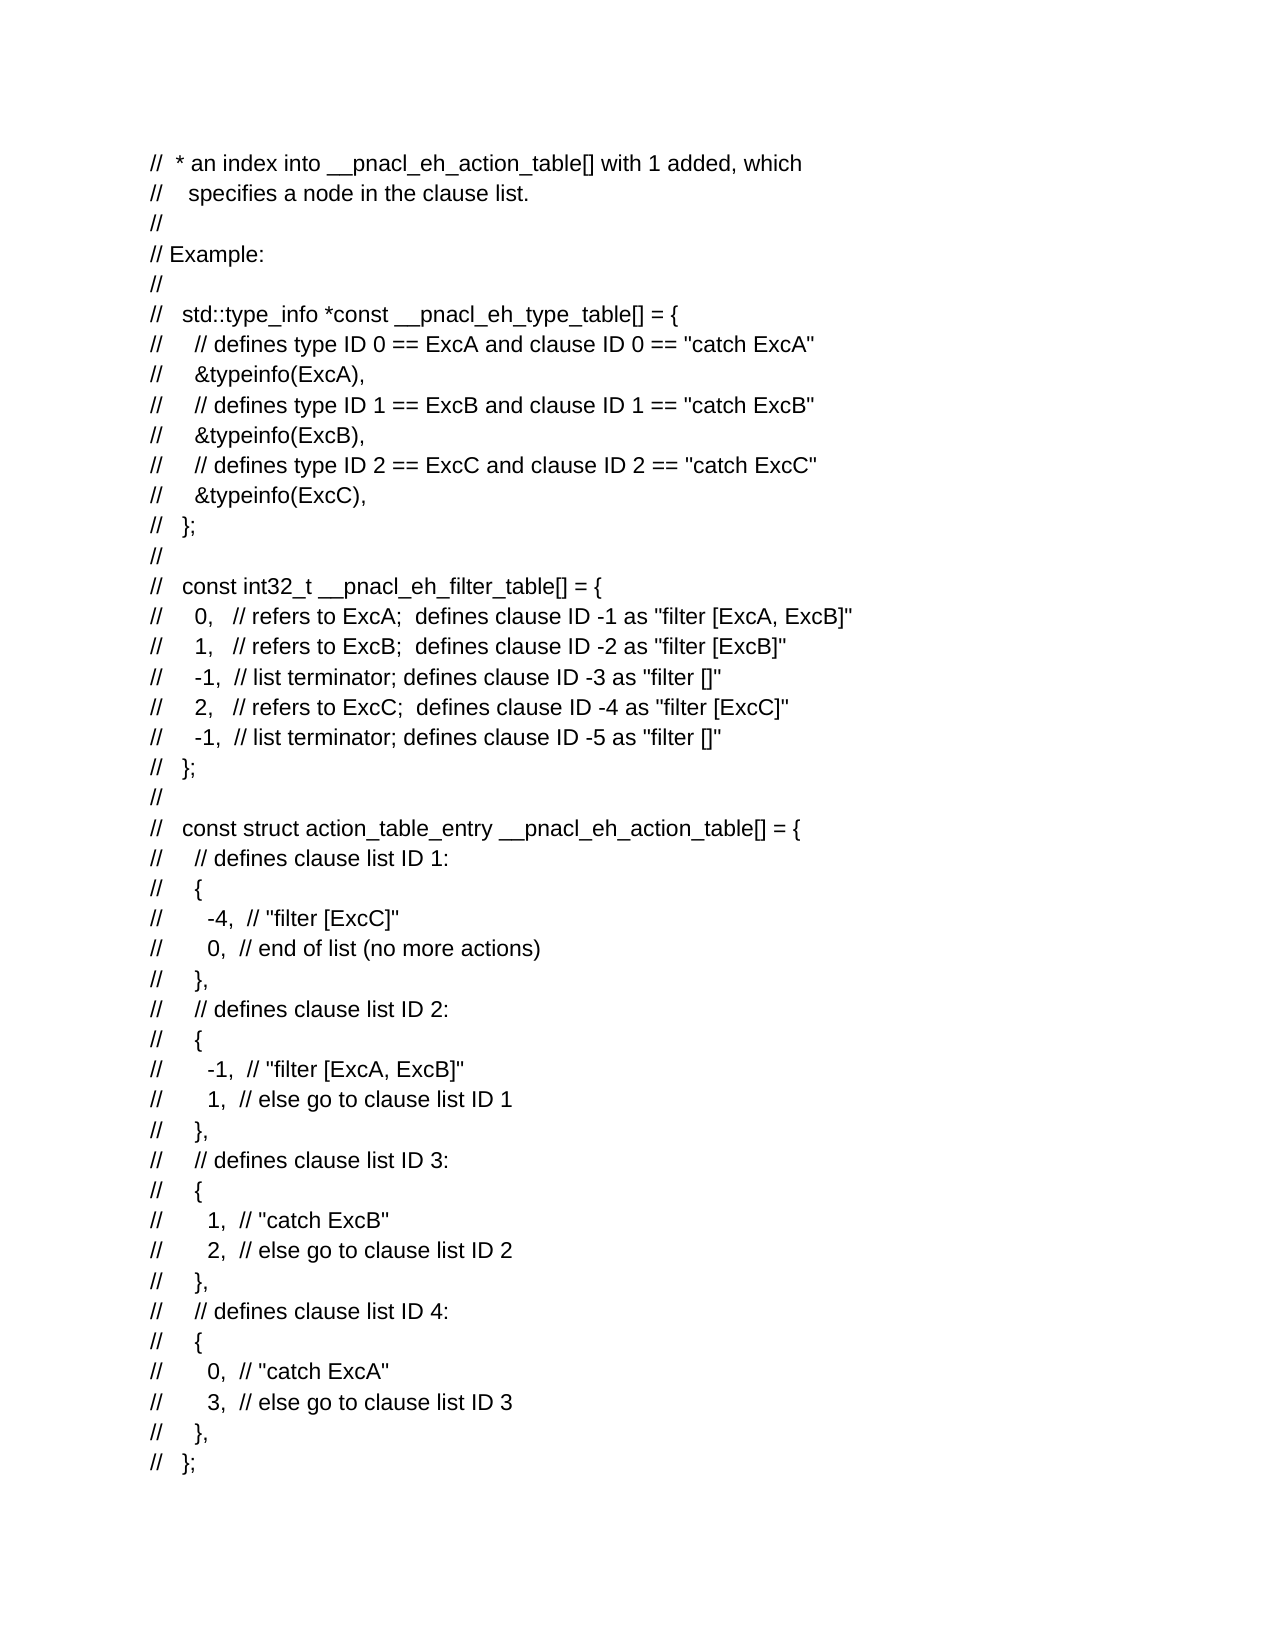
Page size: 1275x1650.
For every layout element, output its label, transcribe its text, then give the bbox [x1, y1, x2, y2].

text // -1, // "filter [ExcA, ExcB]" [150, 1056, 1125, 1083]
text // 0, // refers to ExcA; defines clause ID -1 as "filter [ExcA, ExcB]" [150, 603, 1125, 629]
text // const int32_t __pnacl_eh_filter_table[] = { [150, 573, 1125, 599]
text // const struct action_table_entry __pnacl_eh_action_table[] = { [150, 814, 1125, 841]
text // // defines clause list ID 2: [150, 996, 1125, 1022]
text // -4, // "filter [ExcC]" [150, 905, 1125, 932]
text // 0, // "catch ExcA" [150, 1358, 1125, 1385]
text // Example: [150, 241, 1125, 267]
text // [150, 210, 1125, 237]
text // { [150, 1026, 1125, 1052]
text // specifies a node in the clause list. [150, 180, 1125, 207]
text // std::type_info *const __pnacl_eh_type_table[] = { [150, 301, 1125, 327]
text // 3, // else go to clause list ID 3 [150, 1388, 1125, 1415]
text // // defines type ID 1 == ExcB and clause ID 1 == "catch ExcB" [150, 392, 1125, 418]
text // 2, // else go to clause list ID 2 [150, 1237, 1125, 1264]
text // -1, // list terminator; defines clause ID -3 as "filter []" [150, 663, 1125, 690]
text // // defines clause list ID 3: [150, 1147, 1125, 1173]
text // { [150, 1328, 1125, 1354]
text // -1, // list terminator; defines clause ID -5 as "filter []" [150, 724, 1125, 750]
text // // defines clause list ID 1: [150, 845, 1125, 871]
text // [150, 784, 1125, 811]
text // // defines type ID 2 == ExcC and clause ID 2 == "catch ExcC" [150, 452, 1125, 478]
text // 1, // "catch ExcB" [150, 1207, 1125, 1234]
text // }; [150, 1449, 1125, 1475]
text // }, [150, 1117, 1125, 1143]
text // &typeinfo(ExcA), [150, 361, 1125, 388]
text // &typeinfo(ExcC), [150, 482, 1125, 509]
text // [150, 543, 1125, 569]
text // [150, 271, 1125, 297]
text // 1, // else go to clause list ID 1 [150, 1086, 1125, 1113]
text // { [150, 1177, 1125, 1203]
text // * an index into __pnacl_eh_action_table[] with 1 added, which [150, 150, 1125, 176]
text // &typeinfo(ExcB), [150, 422, 1125, 448]
text // 2, // refers to ExcC; defines clause ID -4 as "filter [ExcC]" [150, 694, 1125, 720]
text // }, [150, 966, 1125, 992]
text // }; [150, 754, 1125, 781]
text // // defines type ID 0 == ExcA and clause ID 0 == "catch ExcA" [150, 331, 1125, 358]
text // { [150, 875, 1125, 901]
text // 1, // refers to ExcB; defines clause ID -2 as "filter [ExcB]" [150, 633, 1125, 660]
text // }, [150, 1268, 1125, 1294]
text // }, [150, 1419, 1125, 1445]
text // // defines clause list ID 4: [150, 1298, 1125, 1324]
text // }; [150, 512, 1125, 539]
text // 0, // end of list (no more actions) [150, 935, 1125, 962]
